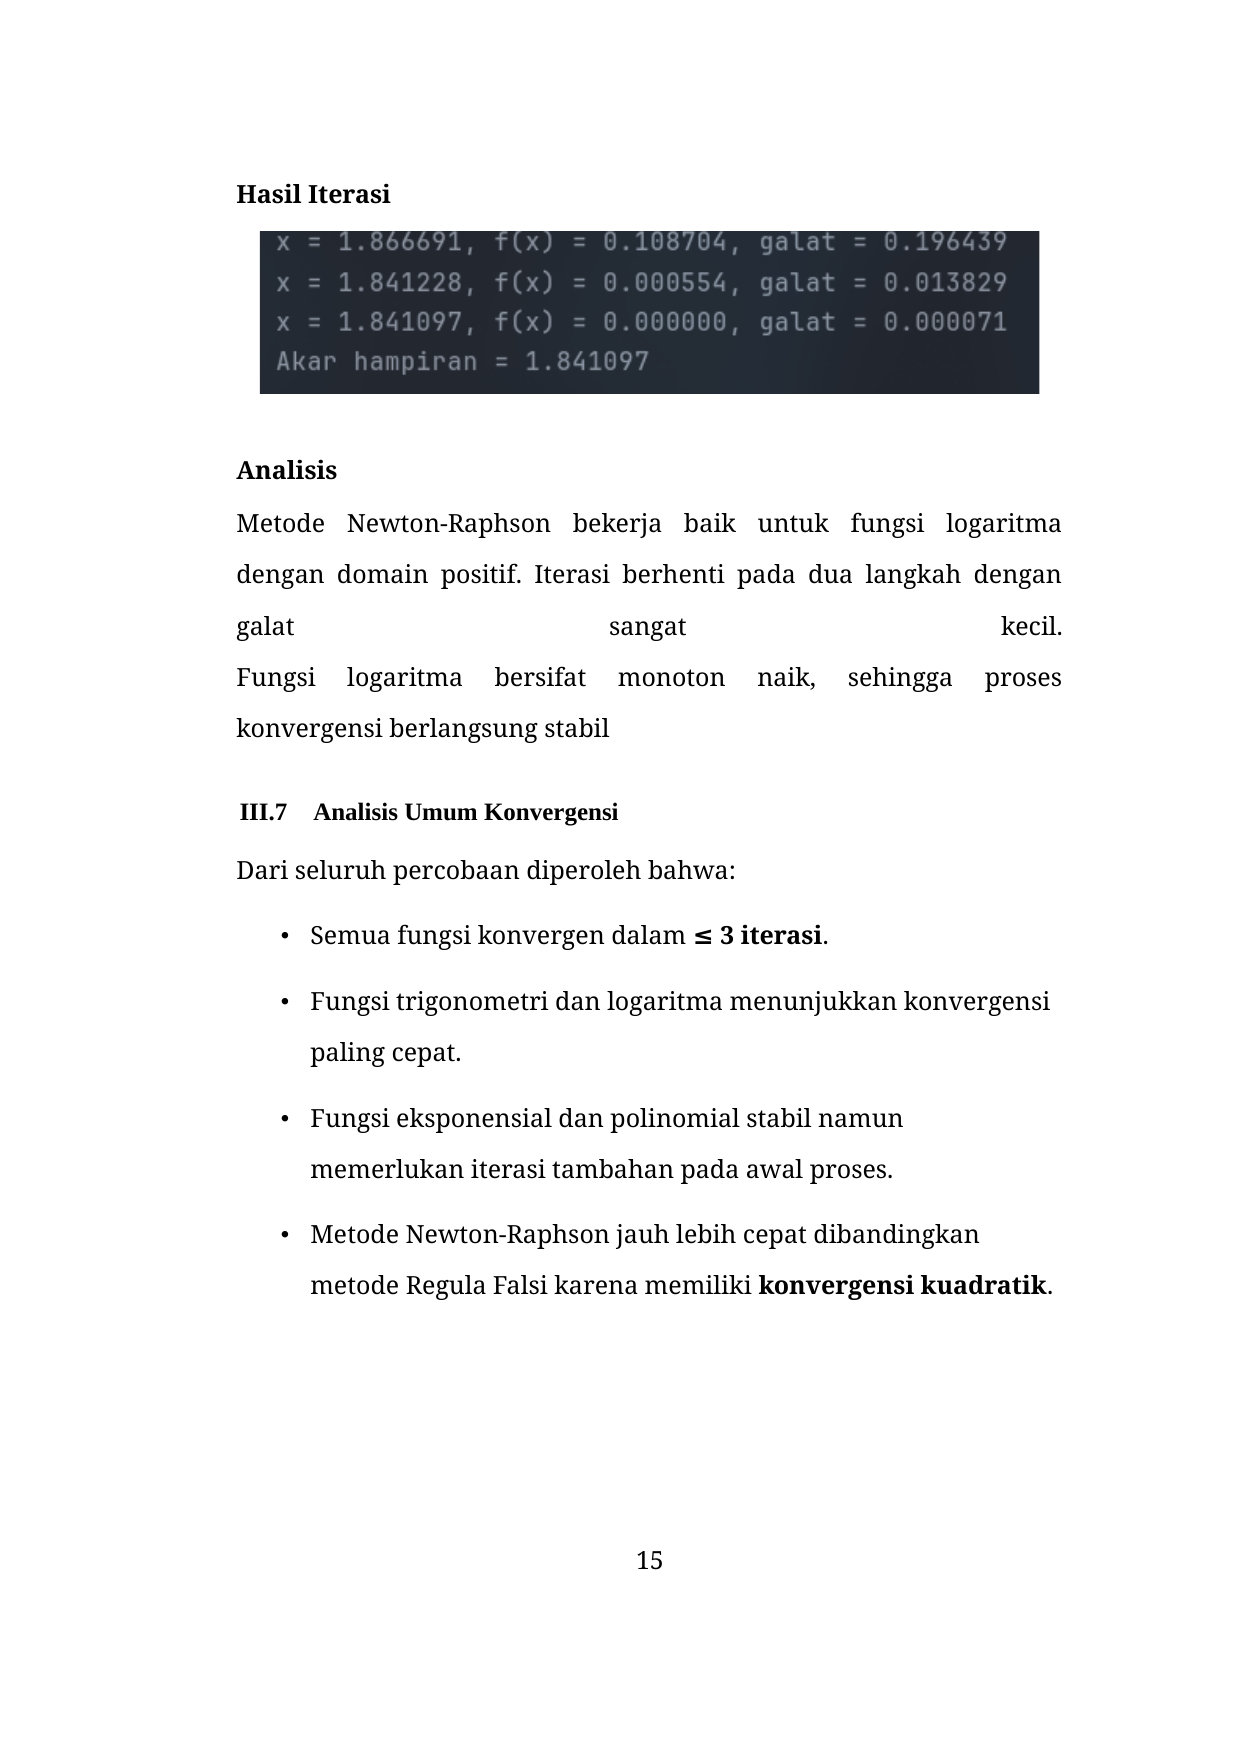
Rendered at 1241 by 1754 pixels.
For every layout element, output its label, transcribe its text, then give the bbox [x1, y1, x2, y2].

text Metode Newton-Raphson bekerja baik untuk fungsi logaritma dengan domain positif. Iterasi berhenti pada dua langkah dengan galat sangat kecil. Fungsi logaritma bersifat monoton naik, sehingga proses konvergensi berlangsung stabil [236, 506, 1063, 744]
list Semua fungsi konvergen dalam ≤ 3 iterasi. [281, 918, 1063, 952]
list Fungsi eksponensial dan polinomial stabil namun memerlukan iterasi tambahan pada awal proses. [281, 1100, 1063, 1185]
subtitle Analisis Umum Konvergensi [239, 797, 1060, 825]
text Dari seluruh percobaan diperoleh bahwa: [236, 852, 1063, 886]
text Analisis [236, 452, 1063, 486]
list Fungsi trigonometri dan logaritma menunjukkan konvergensi paling cepat. [281, 983, 1063, 1069]
text Hasil Iterasi [236, 177, 1063, 211]
list Metode Newton-Raphson jauh lebih cepat dibandingkan metode Regula Falsi karena memiliki konvergensi kuadratik. [281, 1217, 1063, 1302]
picture [259, 231, 1040, 394]
